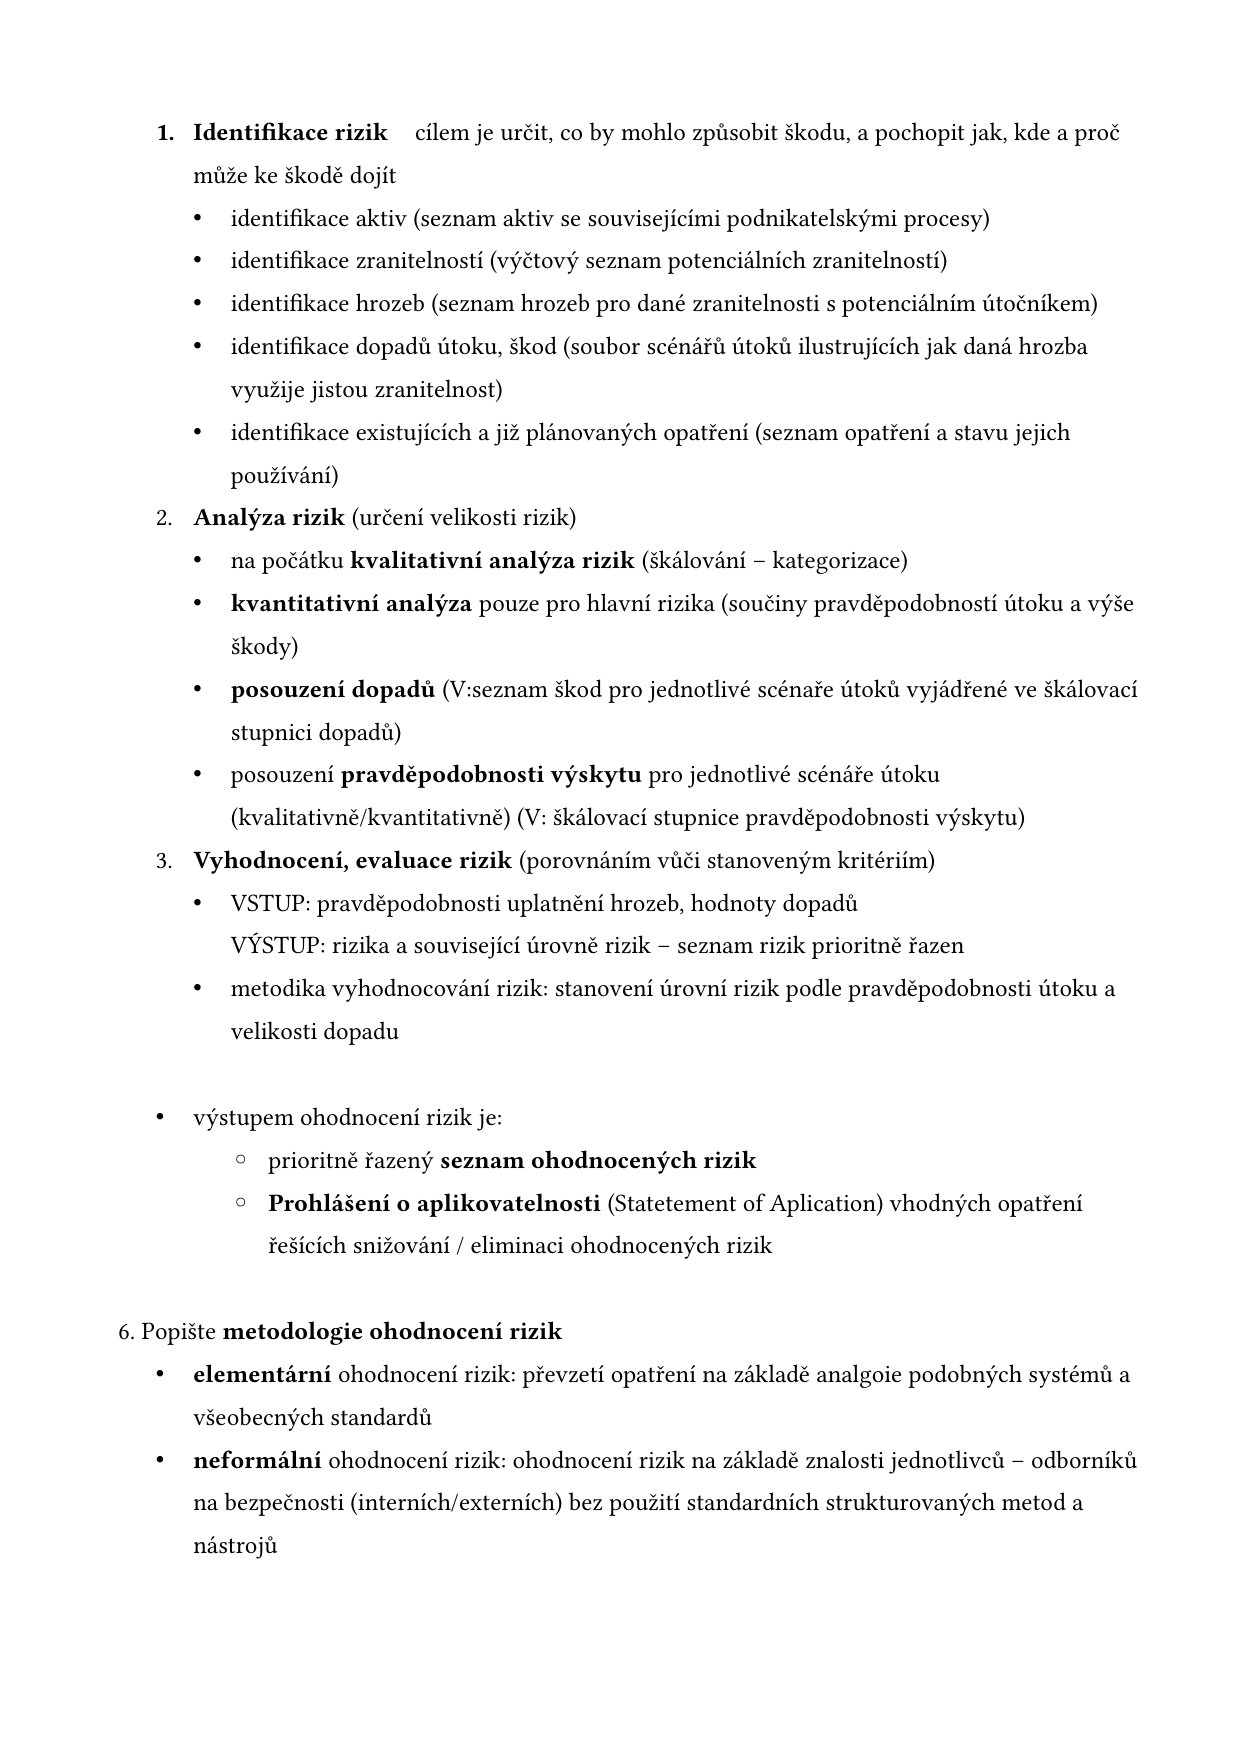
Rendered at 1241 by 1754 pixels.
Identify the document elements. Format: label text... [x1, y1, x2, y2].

list identifikace existujících a již plánovaných opatření (seznam opatření a stavu jejich používání) [193, 418, 1139, 489]
list posouzení pravděpodobnosti výskytu pro jednotlivé scénáře útoku (kvalitativně/kvantitativně) (V: škálovací stupnice pravděpodobnosti výskytu) [193, 760, 1139, 832]
list elementární ohodnocení rizik: převzetí opatření na základě analgoie podobných systémů a všeobecných standardů [156, 1360, 1139, 1431]
list identifikace hrozeb (seznam hrozeb pro dané zranitelnosti s potenciálním útočníkem) [193, 289, 1139, 318]
list Vyhodnocení, evaluace rizik (porovnáním vůči stanoveným kritériím) [156, 846, 1139, 874]
list posouzení dopadů (V:seznam škod pro jednotlivé scénaře útoků vyjádřené ve škálovací stupnici dopadů) [193, 675, 1139, 746]
list Analýza rizik (určení velikosti rizik) [156, 503, 1139, 532]
list Prohlášení o aplikovatelnosti (Statetement of Aplication) vhodných opatření řešících snižování / eliminaci ohodnocených rizik [231, 1189, 1139, 1260]
list Identifikace rizik cílem je určit, co by mohlo způsobit škodu, a pochopit jak, kde a proč může ke škodě dojít [156, 118, 1139, 189]
list neformální ohodnocení rizik: ohodnocení rizik na základě znalosti jednotlivců – odborníků na bezpečnosti (interních/externích) bez použití standardních strukturovaných metod a nástrojů [156, 1446, 1139, 1560]
text 6. Popište metodologie ohodnocení rizik [118, 1317, 1139, 1346]
list na počátku kvalitativní analýza rizik (škálování – kategorizace) [193, 546, 1139, 575]
list metodika vyhodnocování rizik: stanovení úrovní rizik podle pravděpodobnosti útoku a velikosti dopadu [193, 974, 1139, 1046]
list identifikace dopadů útoku, škod (soubor scénářů útoků ilustrujících jak daná hrozba využije jistou zranitelnost) [193, 332, 1139, 403]
list identifikace zranitelností (výčtový seznam potenciálních zranitelností) [193, 247, 1139, 275]
list prioritně řazený seznam ohodnocených rizik [231, 1146, 1139, 1174]
list výstupem ohodnocení rizik je: [156, 1103, 1139, 1132]
list identifikace aktiv (seznam aktiv se souvisejícími podnikatelskými procesy) [193, 204, 1139, 232]
list VSTUP: pravděpodobnosti uplatnění hrozeb, hodnoty dopadů VÝSTUP: rizika a související úrovně rizik – seznam rizik prioritně řazen [193, 889, 1139, 960]
list kvantitativní analýza pouze pro hlavní rizika (součiny pravděpodobností útoku a výše škody) [193, 589, 1139, 660]
